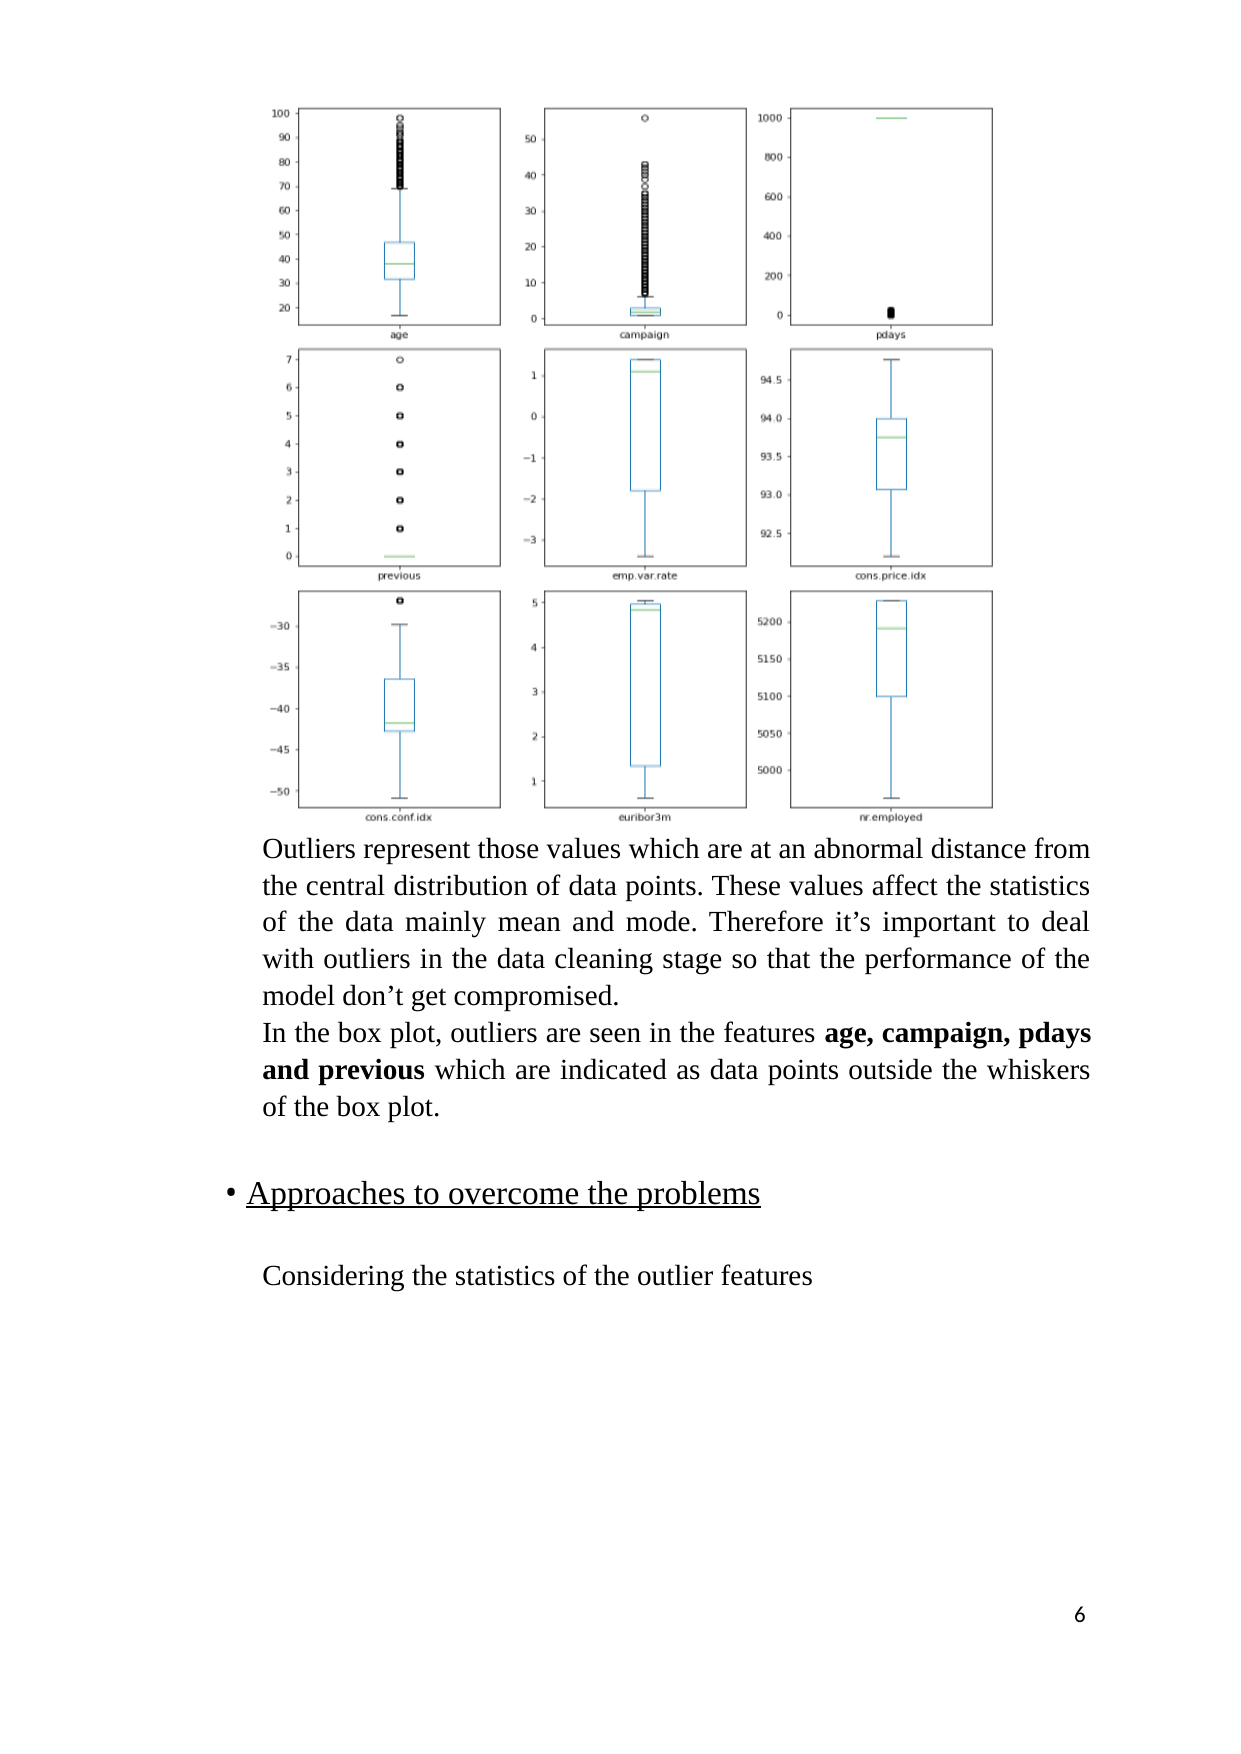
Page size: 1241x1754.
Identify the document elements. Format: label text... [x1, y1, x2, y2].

text Considering the statistics of the outlier features [262, 1258, 1092, 1292]
text Outliers represent those values which are at an abnormal distance from the central distribution of data points. These values affect the statistics of the data mainly mean and mode. Therefore it’s important to deal with outliers in the data cleaning stage so that the performance of the model don’t get compromised. [262, 831, 1092, 1012]
subtitle • Approaches to overcome the problems [224, 1169, 1211, 1214]
text In the box plot, outliers are seen in the features age, campaign, pdays and previous which are indicated as data points outside the whiskers of the box plot. [262, 1015, 1092, 1123]
